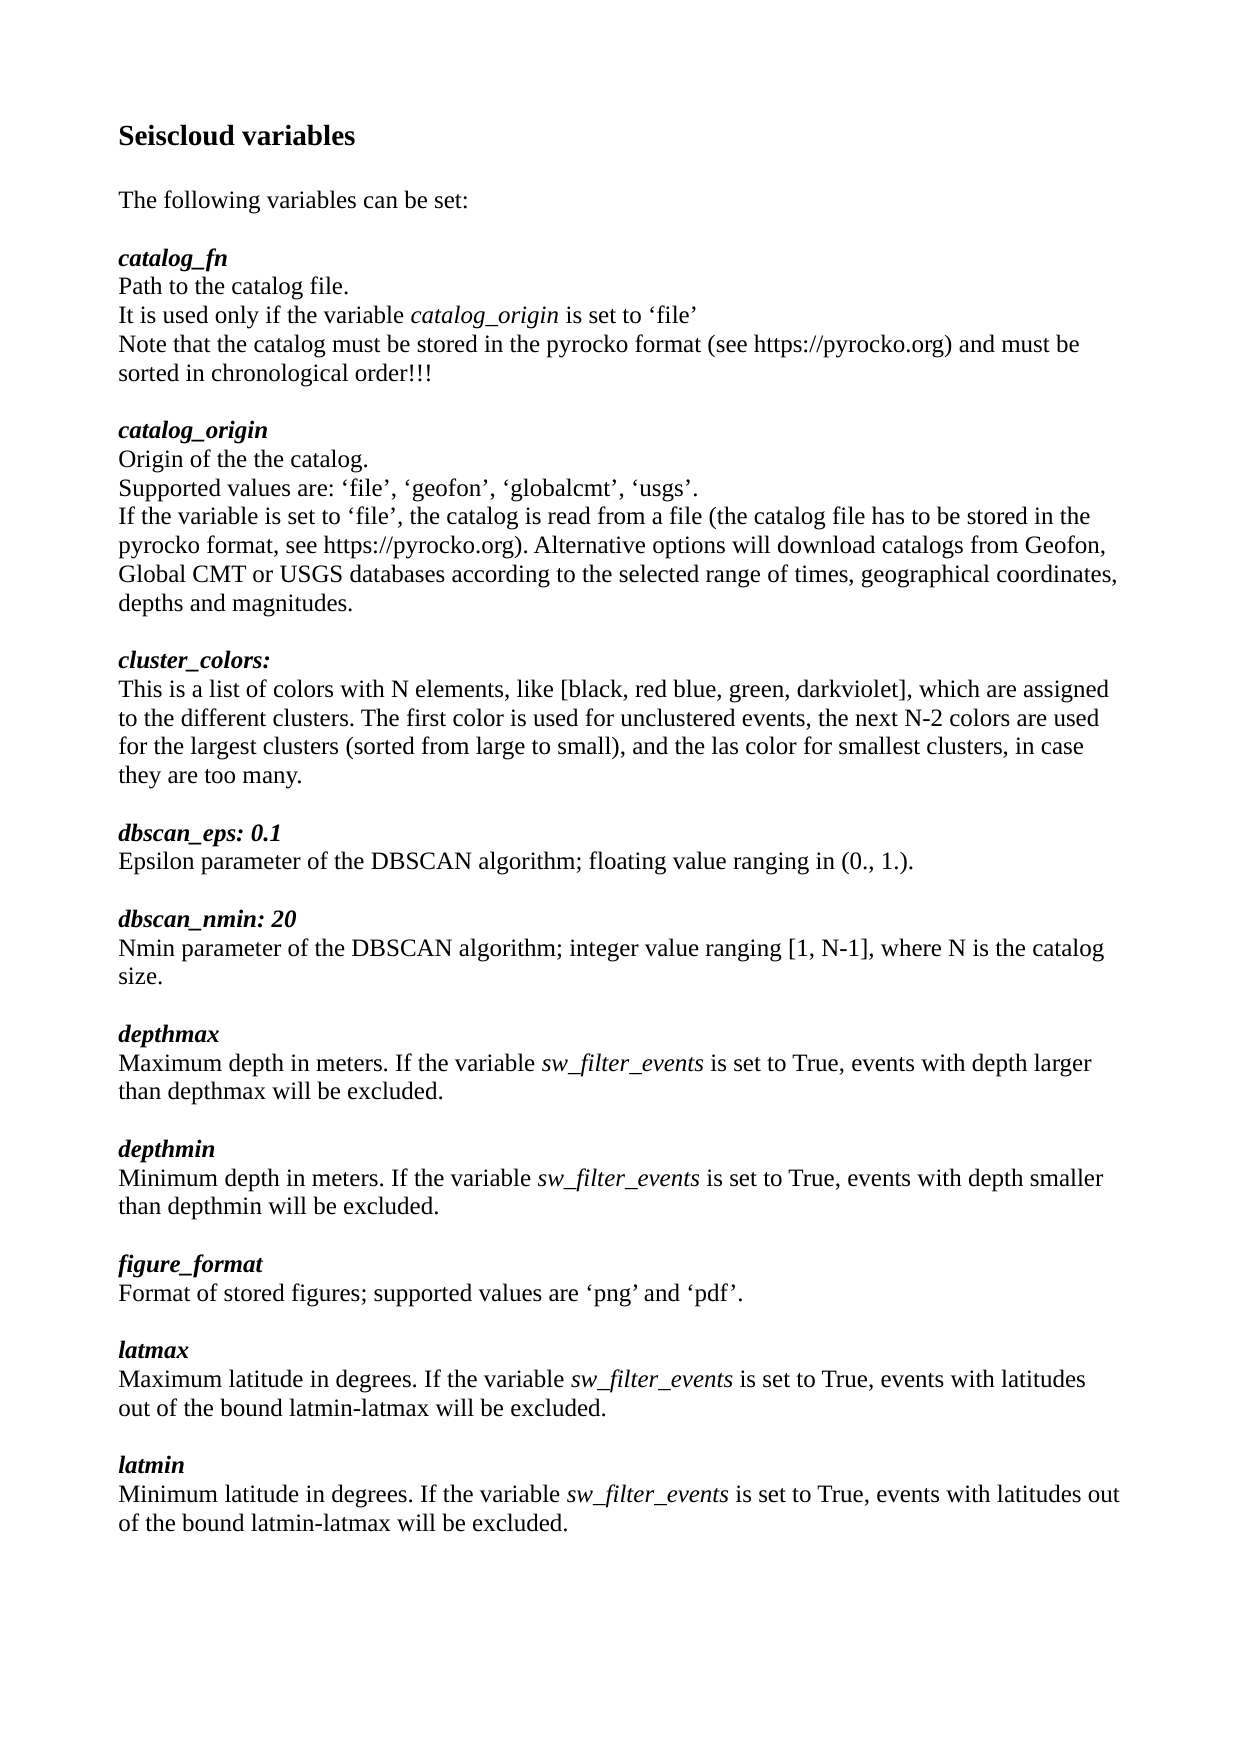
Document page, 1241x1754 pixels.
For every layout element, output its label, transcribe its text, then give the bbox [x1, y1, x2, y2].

text Note that the catalog must be stored in the pyrocko format (see https://pyrocko.org) and must be sorted in chronological order!!! [118, 329, 1122, 386]
text depthmin [118, 1134, 1122, 1163]
text Minimum depth in meters. If the variable sw_filter_events is set to True, events with depth smaller than depthmin will be excluded. [118, 1163, 1122, 1220]
text latmax [118, 1335, 1122, 1364]
text Maximum latitude in degrees. If the variable sw_filter_events is set to True, events with latitudes out of the bound latmin-latmax will be excluded. [118, 1364, 1122, 1421]
text Maximum depth in meters. If the variable sw_filter_events is set to True, events with depth larger than depthmax will be excluded. [118, 1048, 1122, 1105]
text Origin of the the catalog. [118, 444, 1122, 473]
text It is used only if the variable catalog_origin is set to ‘file’ [118, 300, 1122, 329]
text Path to the catalog file. [118, 271, 1122, 300]
text Minimum latitude in degrees. If the variable sw_filter_events is set to True, events with latitudes out of the bound latmin-latmax will be excluded. [118, 1479, 1122, 1536]
text Epsilon parameter of the DBSCAN algorithm; floating value ranging in (0., 1.). [118, 846, 1122, 875]
text catalog_origin [118, 415, 1122, 444]
text catalog_fn [118, 243, 1122, 271]
text This is a list of colors with N elements, like [black, red blue, green, darkviolet], which are assigned to the different clusters. The first color is used for unclustered events, the next N-2 colors are used for the largest clusters (sorted from large to small), and the las color for smallest clusters, in case they are too many. [118, 674, 1122, 789]
text Supported values are: ‘file’, ‘geofon’, ‘globalcmt’, ‘usgs’. [118, 473, 1122, 501]
text Format of stored figures; supported values are ‘png’ and ‘pdf’. [118, 1278, 1122, 1306]
text Seiscloud variables [118, 118, 1122, 152]
text dbscan_nmin: 20 [118, 904, 1122, 933]
text The following variables can be set: [118, 185, 1122, 214]
text figure_format [118, 1249, 1122, 1278]
text If the variable is set to ‘file’, the catalog is read from a file (the catalog file has to be stored in the pyrocko format, see https://pyrocko.org). Alternative options will download catalogs from Geofon, Global CMT or USGS databases according to the selected range of times, geographical coordinates, depths and magnitudes. [118, 501, 1122, 616]
text cluster_colors: [118, 645, 1122, 674]
text latmin [118, 1450, 1122, 1479]
text dbscan_eps: 0.1 [118, 818, 1122, 846]
text depthmax [118, 1019, 1122, 1048]
text Nmin parameter of the DBSCAN algorithm; integer value ranging [1, N-1], where N is the catalog size. [118, 933, 1122, 990]
